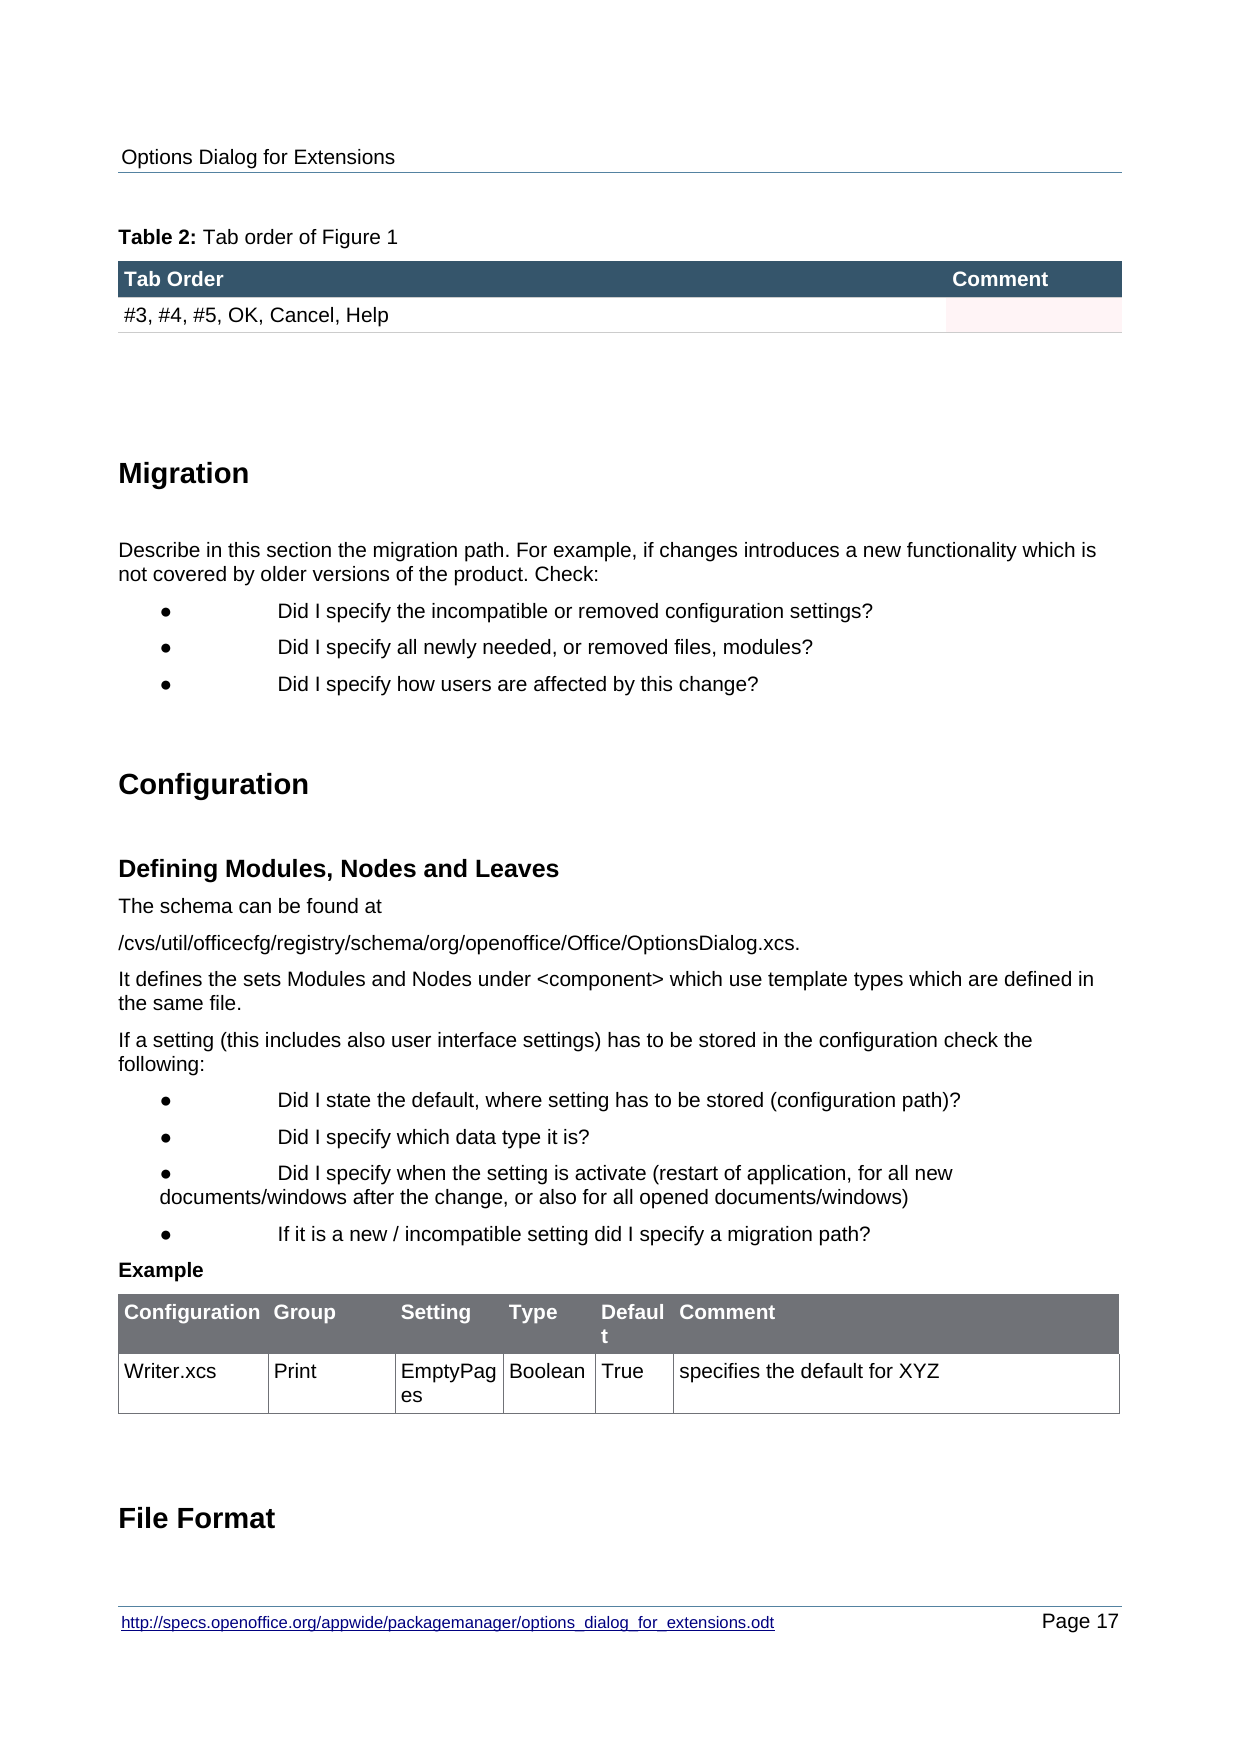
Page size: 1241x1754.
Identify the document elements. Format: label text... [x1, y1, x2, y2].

table_header Tab Order [118, 261, 946, 297]
table_cell [946, 298, 1122, 332]
text Example [118, 1258, 1122, 1282]
table_header Group [268, 1294, 395, 1354]
table_header Comment [946, 261, 1122, 297]
text <Start typing here ----- If this part is irrelevant state a reason for its absence!> [118, 502, 1122, 526]
table_header Default [595, 1294, 673, 1354]
table_cell Writer.xcs [119, 1354, 268, 1413]
text <Start typing here ----- If this part is irrelevant state a reason for its absence!> [118, 1546, 1122, 1570]
table_cell Boolean [504, 1354, 595, 1413]
table_cell specifies the default for XYZ [674, 1354, 1119, 1413]
table_header Type [503, 1294, 595, 1354]
list Did I specify how users are affected by this change? [159, 672, 1122, 696]
list Did I specify the incompatible or removed configuration settings? [159, 599, 1122, 623]
subtitle File Format [118, 1501, 1122, 1534]
text It defines the sets Modules and Nodes under <component> which use template types which are defined in the same file. [118, 967, 1122, 1015]
text Describe in this section the migration path. For example, if changes introduces a new functionality which is not covered by older versions of the product. Check: [118, 538, 1122, 586]
list Did I specify when the setting is activate (restart of application, for all new documents/windows after the change, or also for all opened documents/windows) [159, 1161, 1122, 1209]
table_cell EmptyPages [396, 1354, 503, 1413]
table_cell True [596, 1354, 673, 1413]
table_cell #3, #4, #5, OK, Cancel, Help [118, 298, 946, 332]
subtitle Defining Modules, Nodes and Leaves [118, 854, 1122, 882]
text If a setting (this includes also user interface settings) has to be stored in the configuration check the following: [118, 1028, 1122, 1076]
list Did I specify which data type it is? [159, 1124, 1122, 1148]
list Did I specify all newly needed, or removed files, modules? [159, 635, 1122, 659]
text The schema can be found at [118, 894, 1122, 918]
subtitle Migration [118, 456, 1122, 490]
table_header Comment [673, 1294, 1119, 1354]
text Table 2: Tab order of Figure 1 [118, 225, 1122, 249]
table_header Configuration [118, 1294, 268, 1354]
subtitle Configuration [118, 767, 1122, 801]
text /cvs/util/officecfg/registry/schema/org/openoffice/Office/OptionsDialog.xcs. [118, 931, 1122, 955]
table_header Setting [395, 1294, 503, 1354]
table_cell Print [269, 1354, 395, 1413]
list Did I state the default, where setting has to be stored (configuration path)? [159, 1088, 1122, 1112]
list If it is a new / incompatible setting did I specify a migration path? [159, 1221, 1122, 1245]
